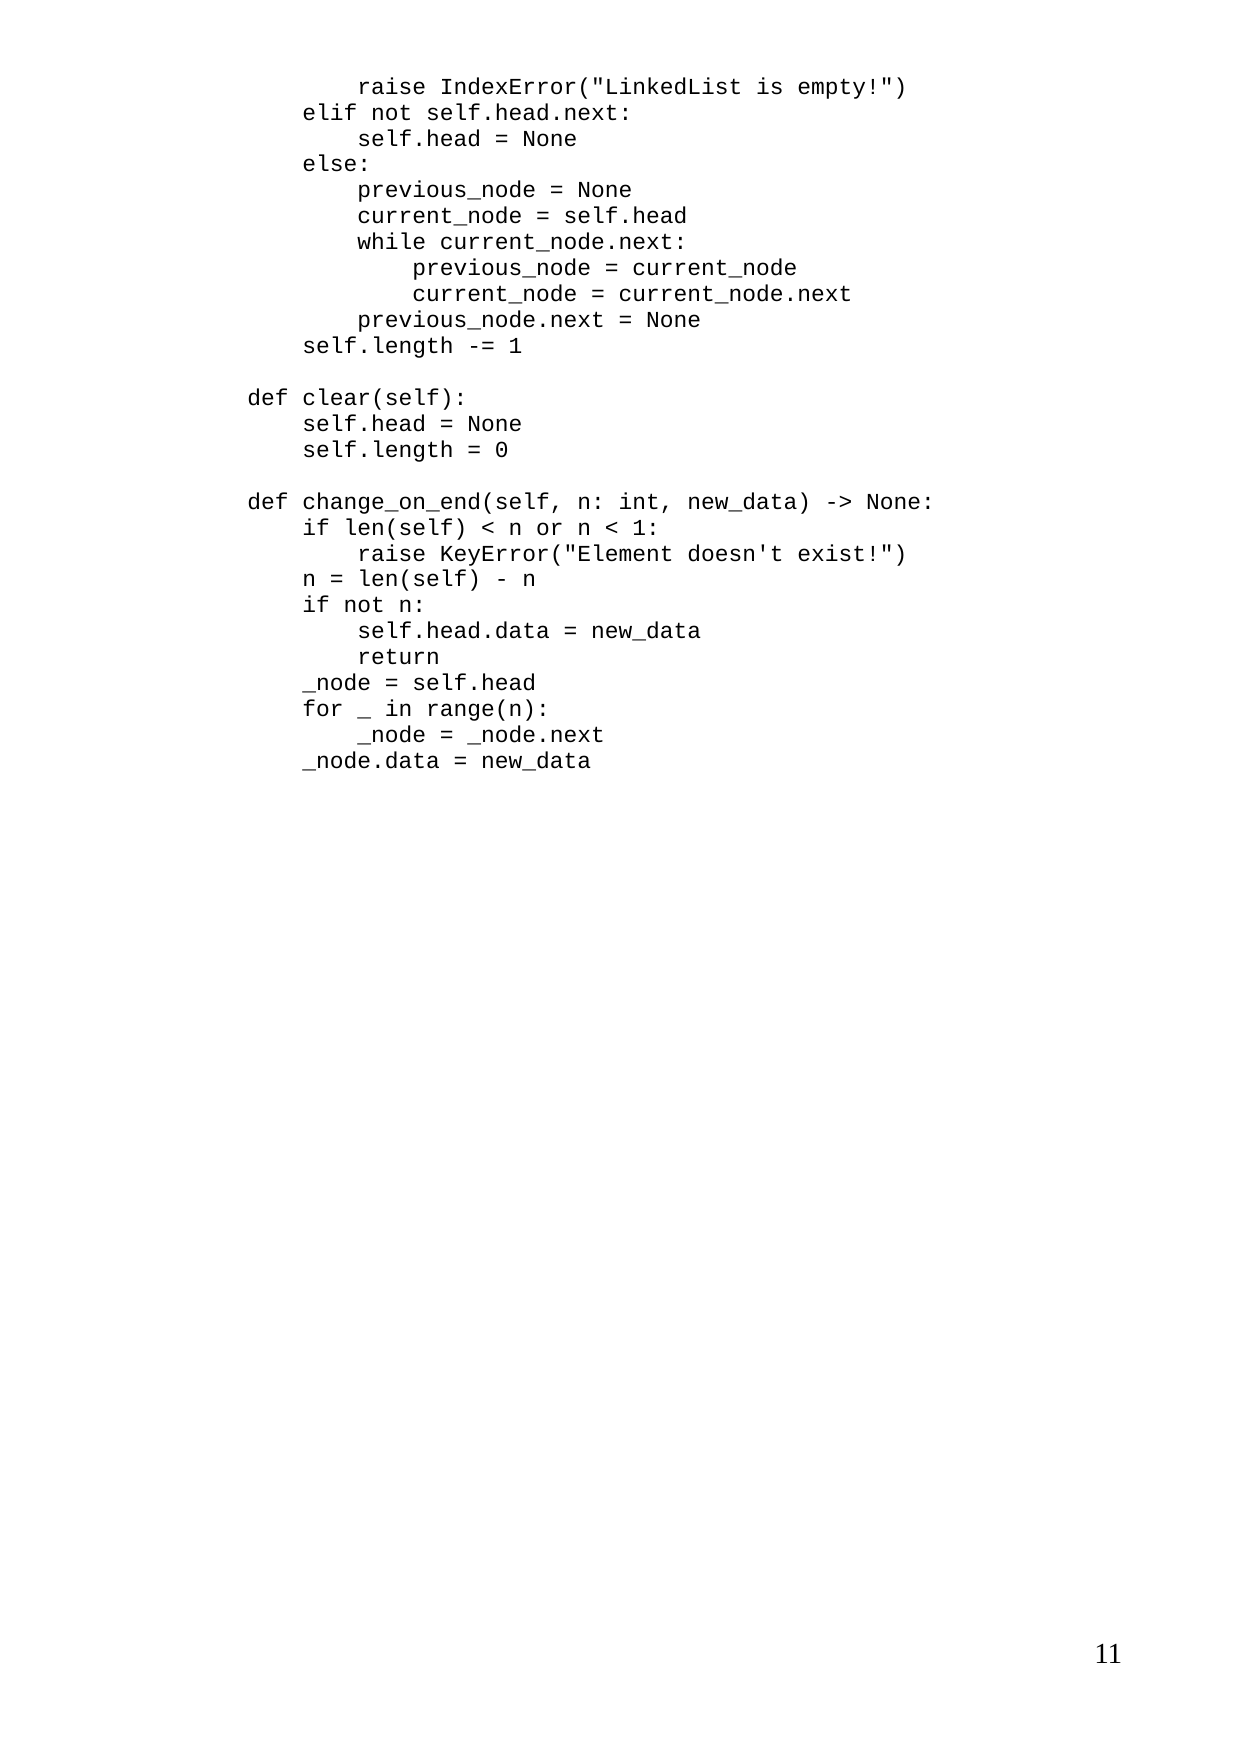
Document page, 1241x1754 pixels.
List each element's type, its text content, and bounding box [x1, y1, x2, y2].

text current_node = self.head [118, 205, 1122, 231]
text raise IndexError("LinkedList is empty!") [118, 75, 1122, 101]
text previous_node = current_node [118, 257, 1122, 282]
text raise KeyError("Element doesn't exist!") [118, 542, 1122, 568]
text return [118, 646, 1122, 672]
text n = len(self) - n [118, 568, 1122, 594]
text self.head.data = new_data [118, 620, 1122, 646]
text _node = _node.next [118, 723, 1122, 749]
text self.length -= 1 [118, 334, 1122, 360]
text def change_on_end(self, n: int, new_data) -> None: [118, 490, 1122, 516]
text self.head = None [118, 127, 1122, 153]
text _node = self.head [118, 672, 1122, 697]
text if not n: [118, 594, 1122, 620]
text if len(self) < n or n < 1: [118, 516, 1122, 542]
text else: [118, 153, 1122, 179]
text def clear(self): [118, 386, 1122, 412]
text current_node = current_node.next [118, 282, 1122, 308]
text self.head = None [118, 412, 1122, 438]
text _node.data = new_data [118, 749, 1122, 775]
text previous_node = None [118, 179, 1122, 205]
text elif not self.head.next: [118, 101, 1122, 127]
text previous_node.next = None [118, 308, 1122, 334]
text for _ in range(n): [118, 697, 1122, 723]
text while current_node.next: [118, 231, 1122, 257]
text self.length = 0 [118, 438, 1122, 464]
